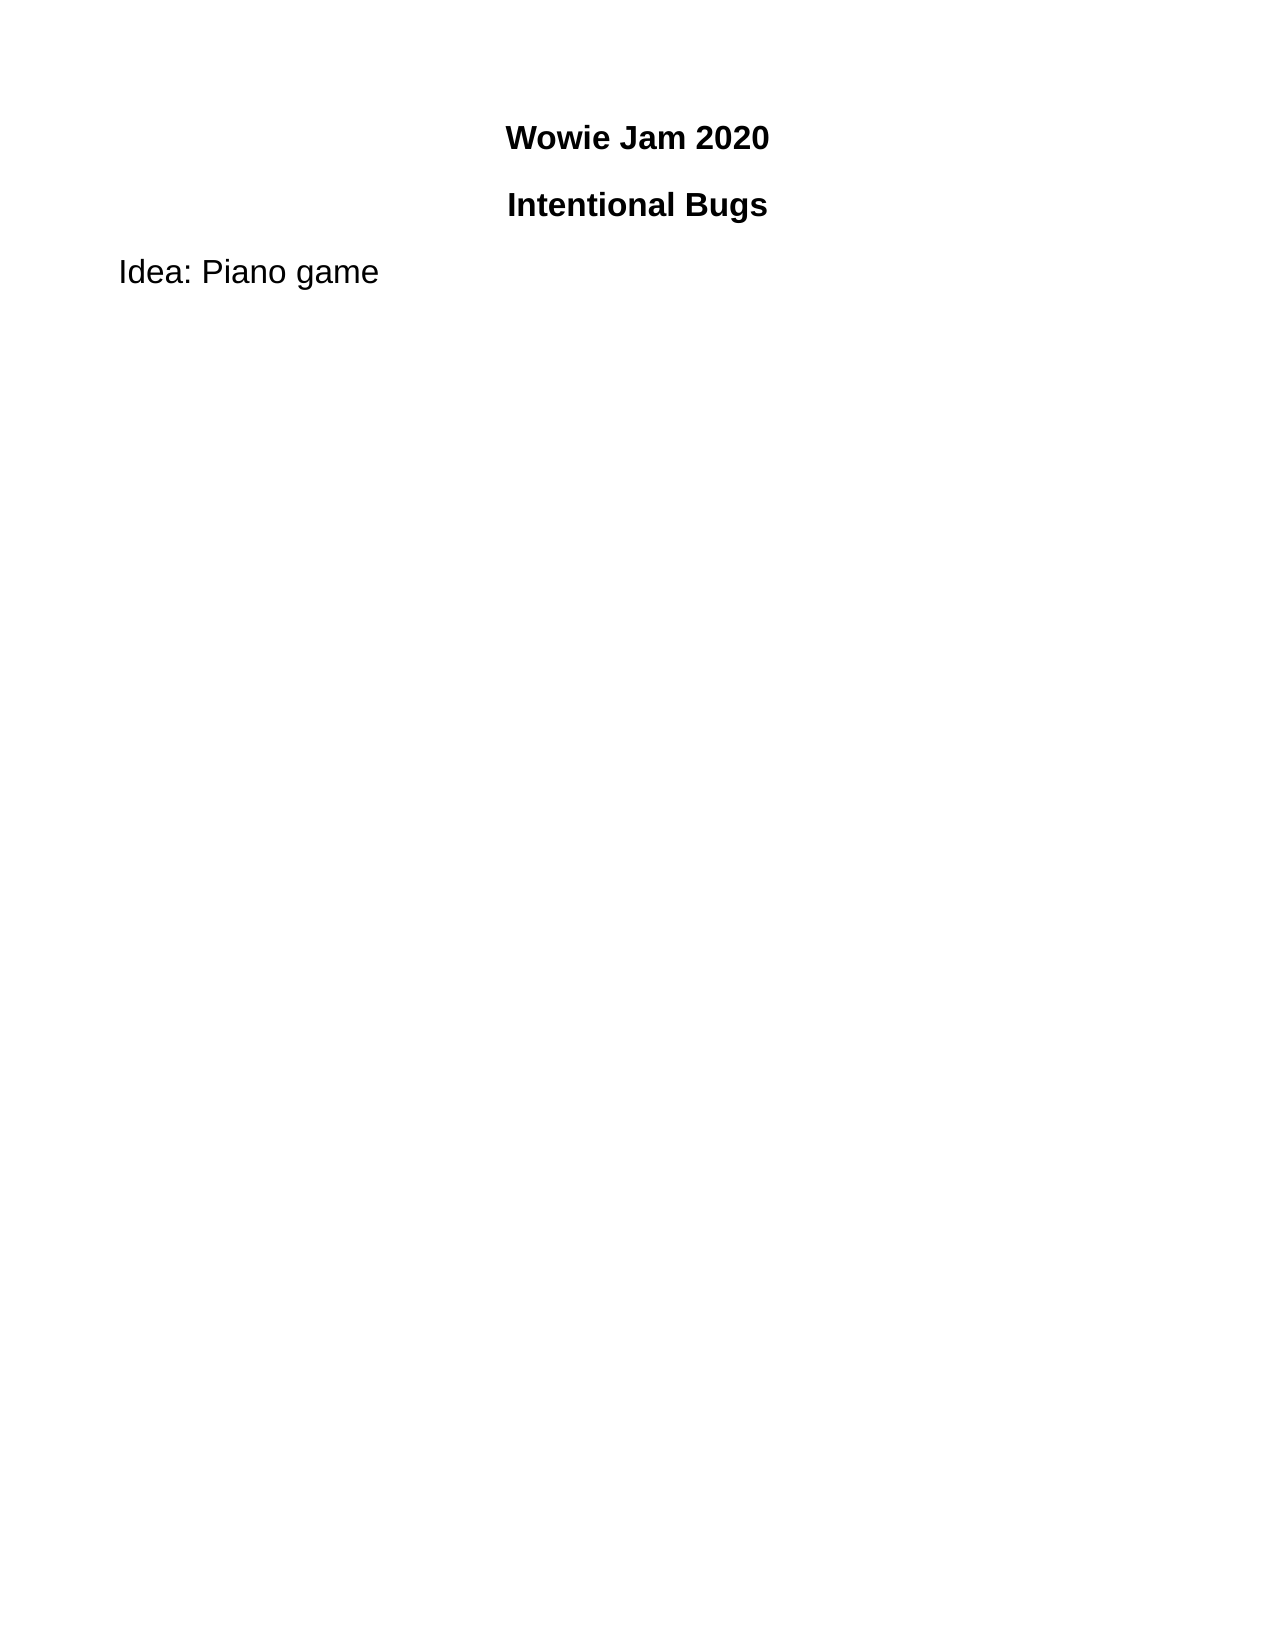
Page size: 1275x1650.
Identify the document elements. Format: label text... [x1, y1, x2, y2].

text Intentional Bugs [118, 185, 1157, 224]
text Idea: Piano game [118, 252, 1157, 291]
text Wowie Jam 2020 [118, 118, 1157, 157]
